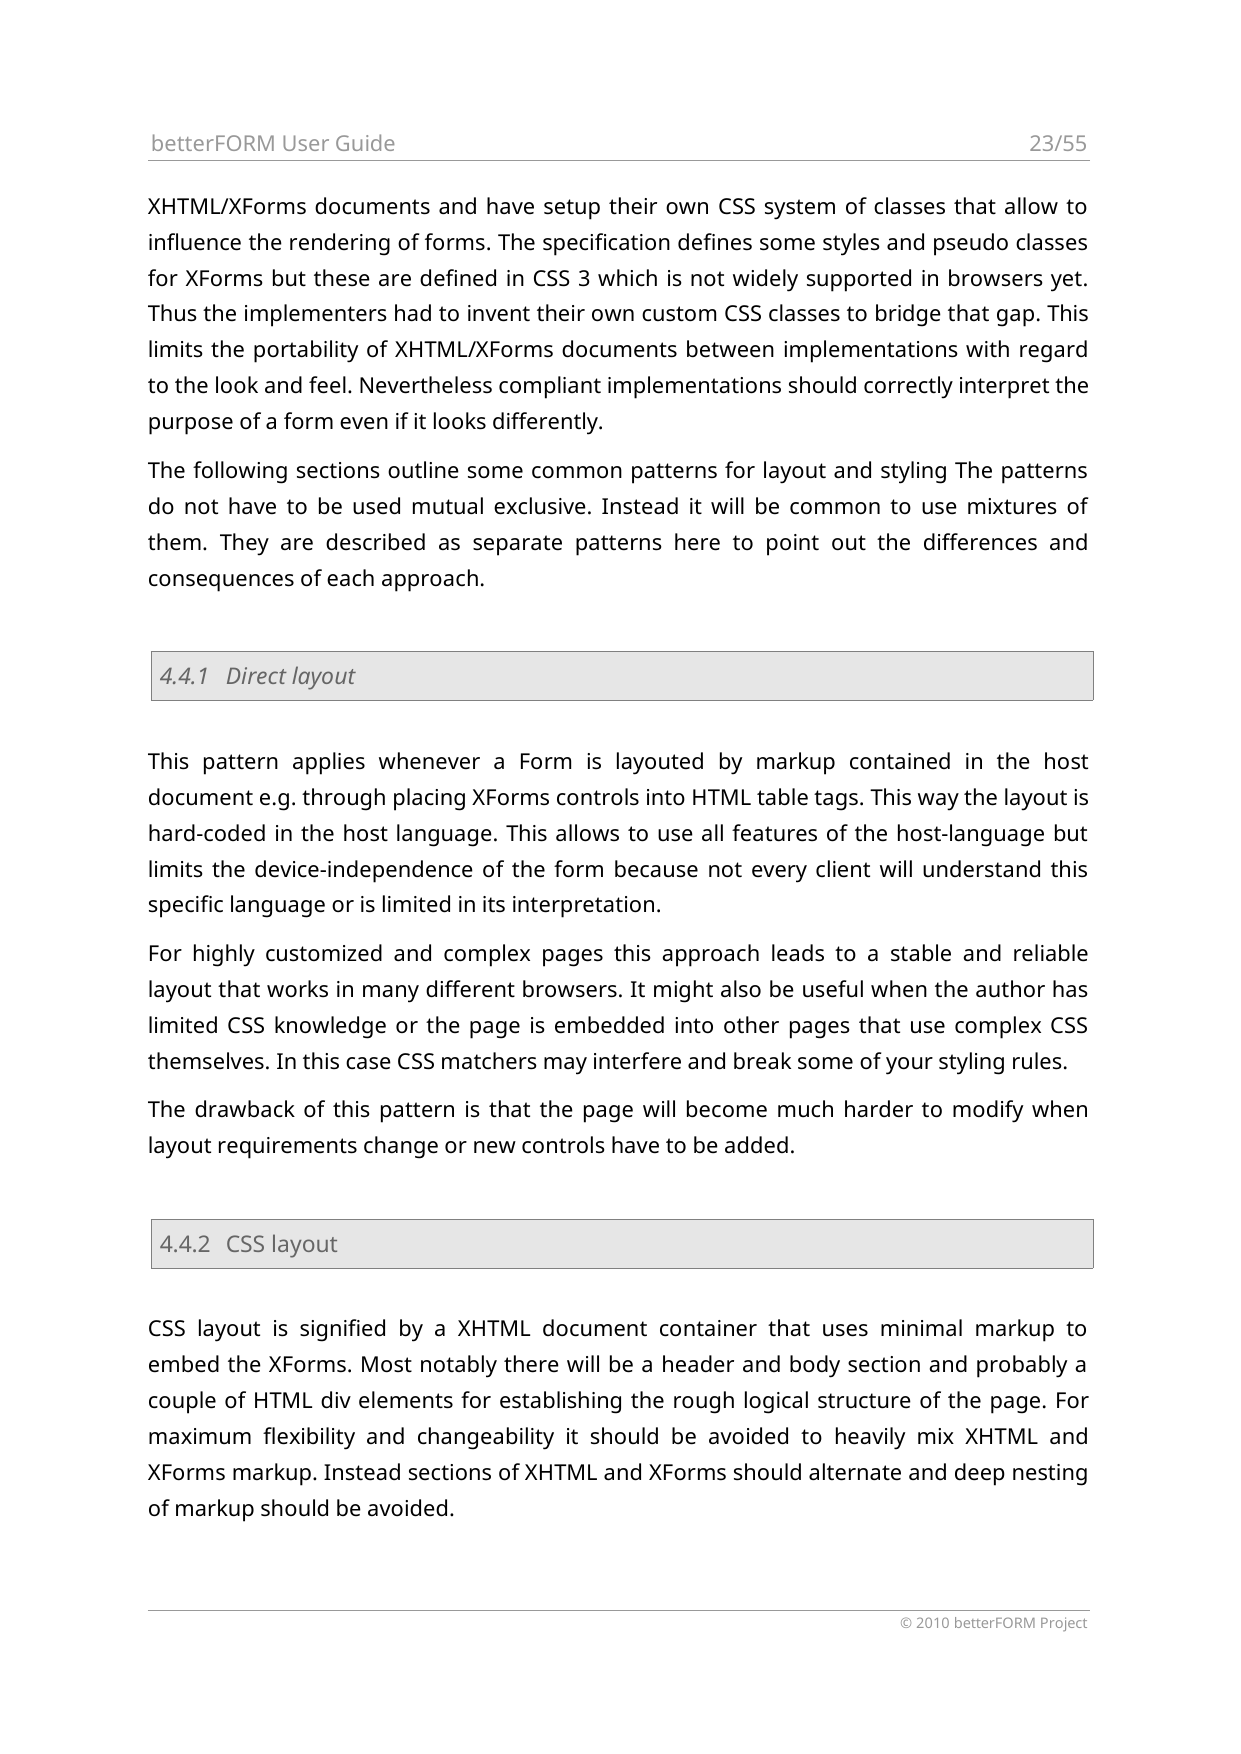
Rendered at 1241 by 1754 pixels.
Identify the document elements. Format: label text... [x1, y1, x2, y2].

text CSS layout is signified by a XHTML document container that uses minimal markup to embed the XForms. Most notably there will be a header and body section and probably a couple of HTML div elements for establishing the rough logical structure of the page. For maximum flexibility and changeability it should be avoided to heavily mix XHTML and XForms markup. Instead sections of XHTML and XForms should alternate and deep nesting of markup should be avoided. [148, 1313, 1090, 1523]
text The drawback of this pattern is that the page will become much harder to modify when layout requirements change or new controls have to be added. [148, 1094, 1090, 1160]
subtitle Direct layout [152, 652, 1093, 700]
text For highly customized and complex pages this approach leads to a stable and reliable layout that works in many different browsers. It might also be useful when the author has limited CSS knowledge or the page is embedded into other pages that use complex CSS themselves. In this case CSS matchers may interfere and break some of your styling rules. [148, 938, 1090, 1076]
text XHTML/XForms documents and have setup their own CSS system of classes that allow to influence the rendering of forms. The specification defines some styles and pseudo classes for XForms but these are defined in CSS 3 which is not widely supported in browsers yet. Thus the implementers had to invent their own custom CSS classes to bridge that gap. This limits the portability of XHTML/XForms documents between implementations with regard to the look and feel. Nevertheless compliant implementations should correctly interpret the purpose of a form even if it looks differently. [148, 191, 1090, 436]
subtitle CSS layout [152, 1220, 1093, 1268]
text The following sections outline some common patterns for layout and styling The patterns do not have to be used mutual exclusive. Instead it will be common to use mixtures of them. They are described as separate patterns here to point out the differences and consequences of each approach. [148, 454, 1090, 592]
text This pattern applies whenever a Form is layouted by markup contained in the host document e.g. through placing XForms controls into HTML table tags. This way the layout is hard-coded in the host language. This allows to use all features of the host-language but limits the device-independence of the form because not every client will understand this specific language or is limited in its interpretation. [148, 746, 1090, 919]
